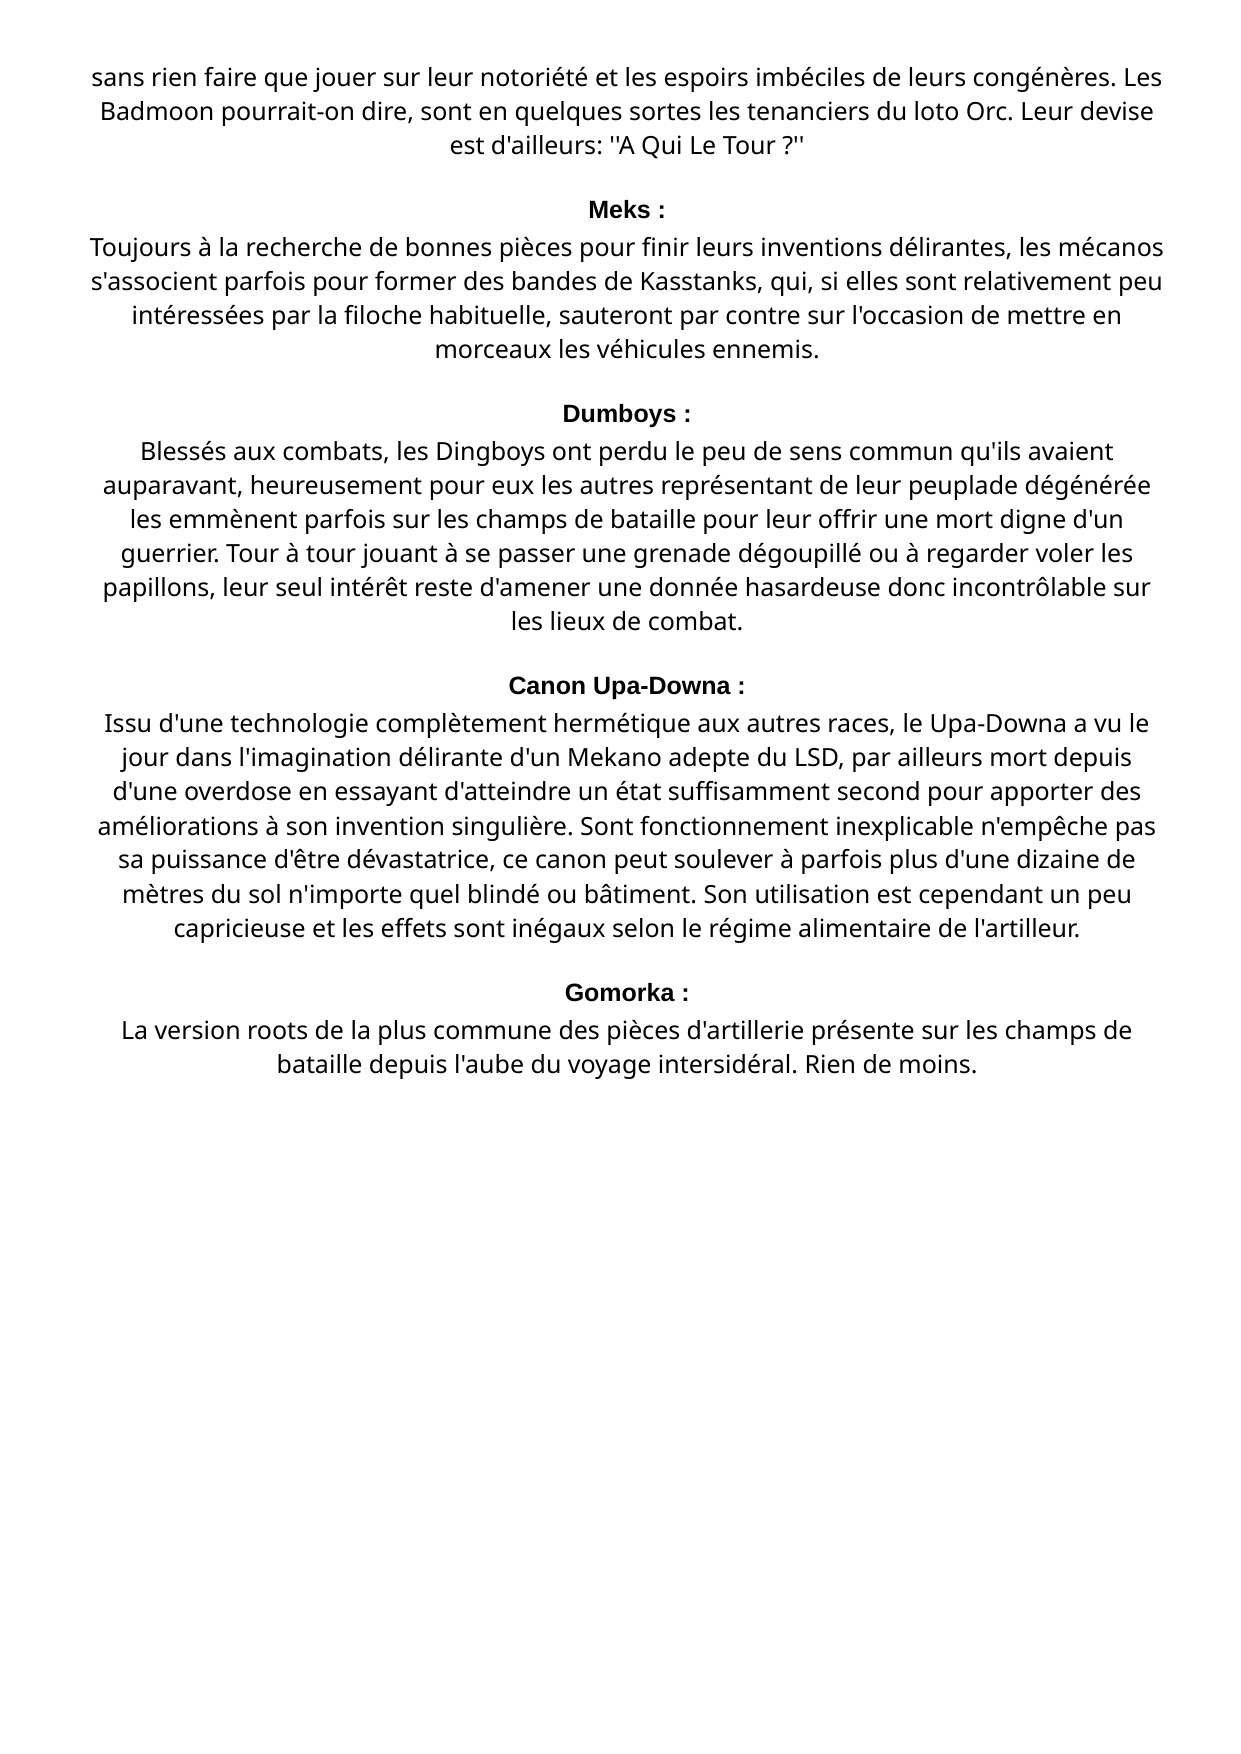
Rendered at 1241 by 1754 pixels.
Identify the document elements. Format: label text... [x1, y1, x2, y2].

subtitle Canon Upa-Downa : [89, 672, 1165, 700]
subtitle La version roots de la plus commune des pièces d'artillerie présente sur les champs de bataille depuis l'aube du voyage intersidéral. Rien de moins. [89, 1012, 1165, 1080]
subtitle Gomorka : [89, 978, 1165, 1006]
subtitle Blessés aux combats, les Dingboys ont perdu le peu de sens commun qu'ils avaient auparavant, heureusement pour eux les autres représentant de leur peuplade dégénérée les emmènent parfois sur les champs de bataille pour leur offrir une mort digne d'un guerrier. Tour à tour jouant à se passer une grenade dégoupillé ou à regarder voler les papillons, leur seul intérêt reste d'amener une donnée hasardeuse donc incontrôlable sur les lieux de combat. [89, 434, 1165, 638]
subtitle Toujours à la recherche de bonnes pièces pour finir leurs inventions délirantes, les mécanos s'associent parfois pour former des bandes de Kasstanks, qui, si elles sont relativement peu intéressées par la filoche habituelle, sauteront par contre sur l'occasion de mettre en morceaux les véhicules ennemis. [89, 229, 1165, 366]
subtitle Meks : [89, 196, 1165, 223]
subtitle sans rien faire que jouer sur leur notoriété et les espoirs imbéciles de leurs congénères. Les Badmoon pourrait-on dire, sont en quelques sortes les tenanciers du loto Orc. Leur devise est d'ailleurs: ''A Qui Le Tour ?'' [89, 59, 1165, 162]
subtitle Issu d'une technologie complètement hermétique aux autres races, le Upa-Downa a vu le jour dans l'imagination délirante d'un Mekano adepte du LSD, par ailleurs mort depuis d'une overdose en essayant d'atteindre un état suffisamment second pour apporter des améliorations à son invention singulière. Sont fonctionnement inexplicable n'empêche pas sa puissance d'être dévastatrice, ce canon peut soulever à parfois plus d'une dizaine de mètres du sol n'importe quel blindé ou bâtiment. Son utilisation est cependant un peu capricieuse et les effets sont inégaux selon le régime alimentaire de l'artilleur. [89, 706, 1165, 944]
subtitle Dumboys : [89, 400, 1165, 428]
